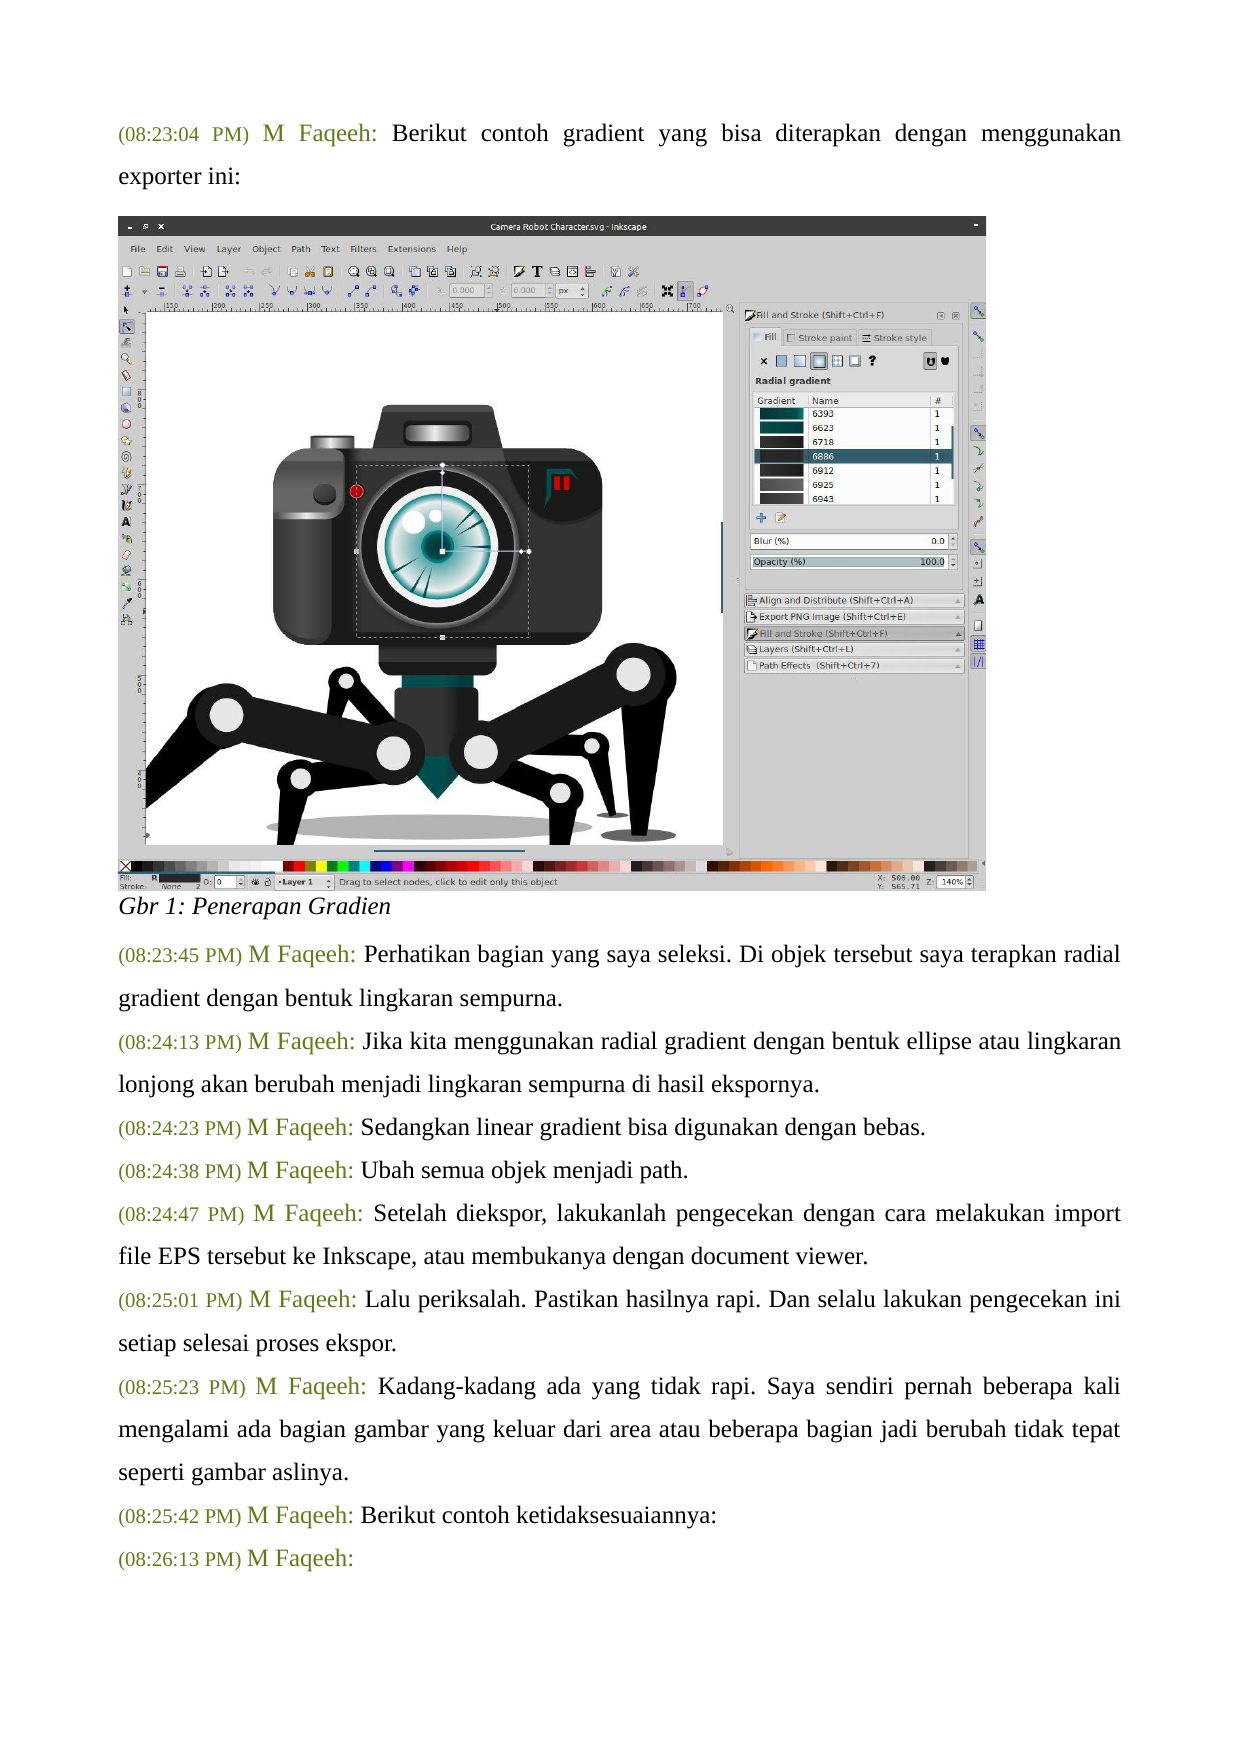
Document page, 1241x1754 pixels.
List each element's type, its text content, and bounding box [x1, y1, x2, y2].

text Gbr 1: Penerapan Gradien [118, 891, 986, 919]
text (08:24:13 PM) M Faqeeh: Jika kita menggunakan radial gradient dengan bentuk ellipse atau lingkaran lonjong akan berubah menjadi lingkaran sempurna di hasil ekspornya. [118, 1026, 1122, 1098]
text (08:26:13 PM) M Faqeeh: [118, 1543, 1122, 1572]
text (08:24:47 PM) M Faqeeh: Setelah diekspor, lakukanlah pengecekan dengan cara melakukan import file EPS tersebut ke Inkscape, atau membukanya dengan document viewer. [118, 1198, 1122, 1270]
text (08:24:38 PM) M Faqeeh: Ubah semua objek menjadi path. [118, 1155, 1122, 1184]
text (08:23:04 PM) M Faqeeh: Berikut contoh gradient yang bisa diterapkan dengan menggunakan exporter ini: [118, 118, 1122, 190]
text (08:25:42 PM) M Faqeeh: Berikut contoh ketidaksesuaiannya: [118, 1500, 1122, 1529]
picture [118, 216, 987, 891]
text (08:24:23 PM) M Faqeeh: Sedangkan linear gradient bisa digunakan dengan bebas. [118, 1112, 1122, 1141]
text (08:25:23 PM) M Faqeeh: Kadang-kadang ada yang tidak rapi. Saya sendiri pernah beberapa kali mengalami ada bagian gambar yang keluar dari area atau beberapa bagian jadi berubah tidak tepat seperti gambar aslinya. [118, 1371, 1122, 1486]
text (08:25:01 PM) M Faqeeh: Lalu periksalah. Pastikan hasilnya rapi. Dan selalu lakukan pengecekan ini setiap selesai proses ekspor. [118, 1284, 1122, 1356]
text (08:23:45 PM) M Faqeeh: Perhatikan bagian yang saya seleksi. Di objek tersebut saya terapkan radial gradient dengan bentuk lingkaran sempurna. [118, 204, 1122, 1011]
